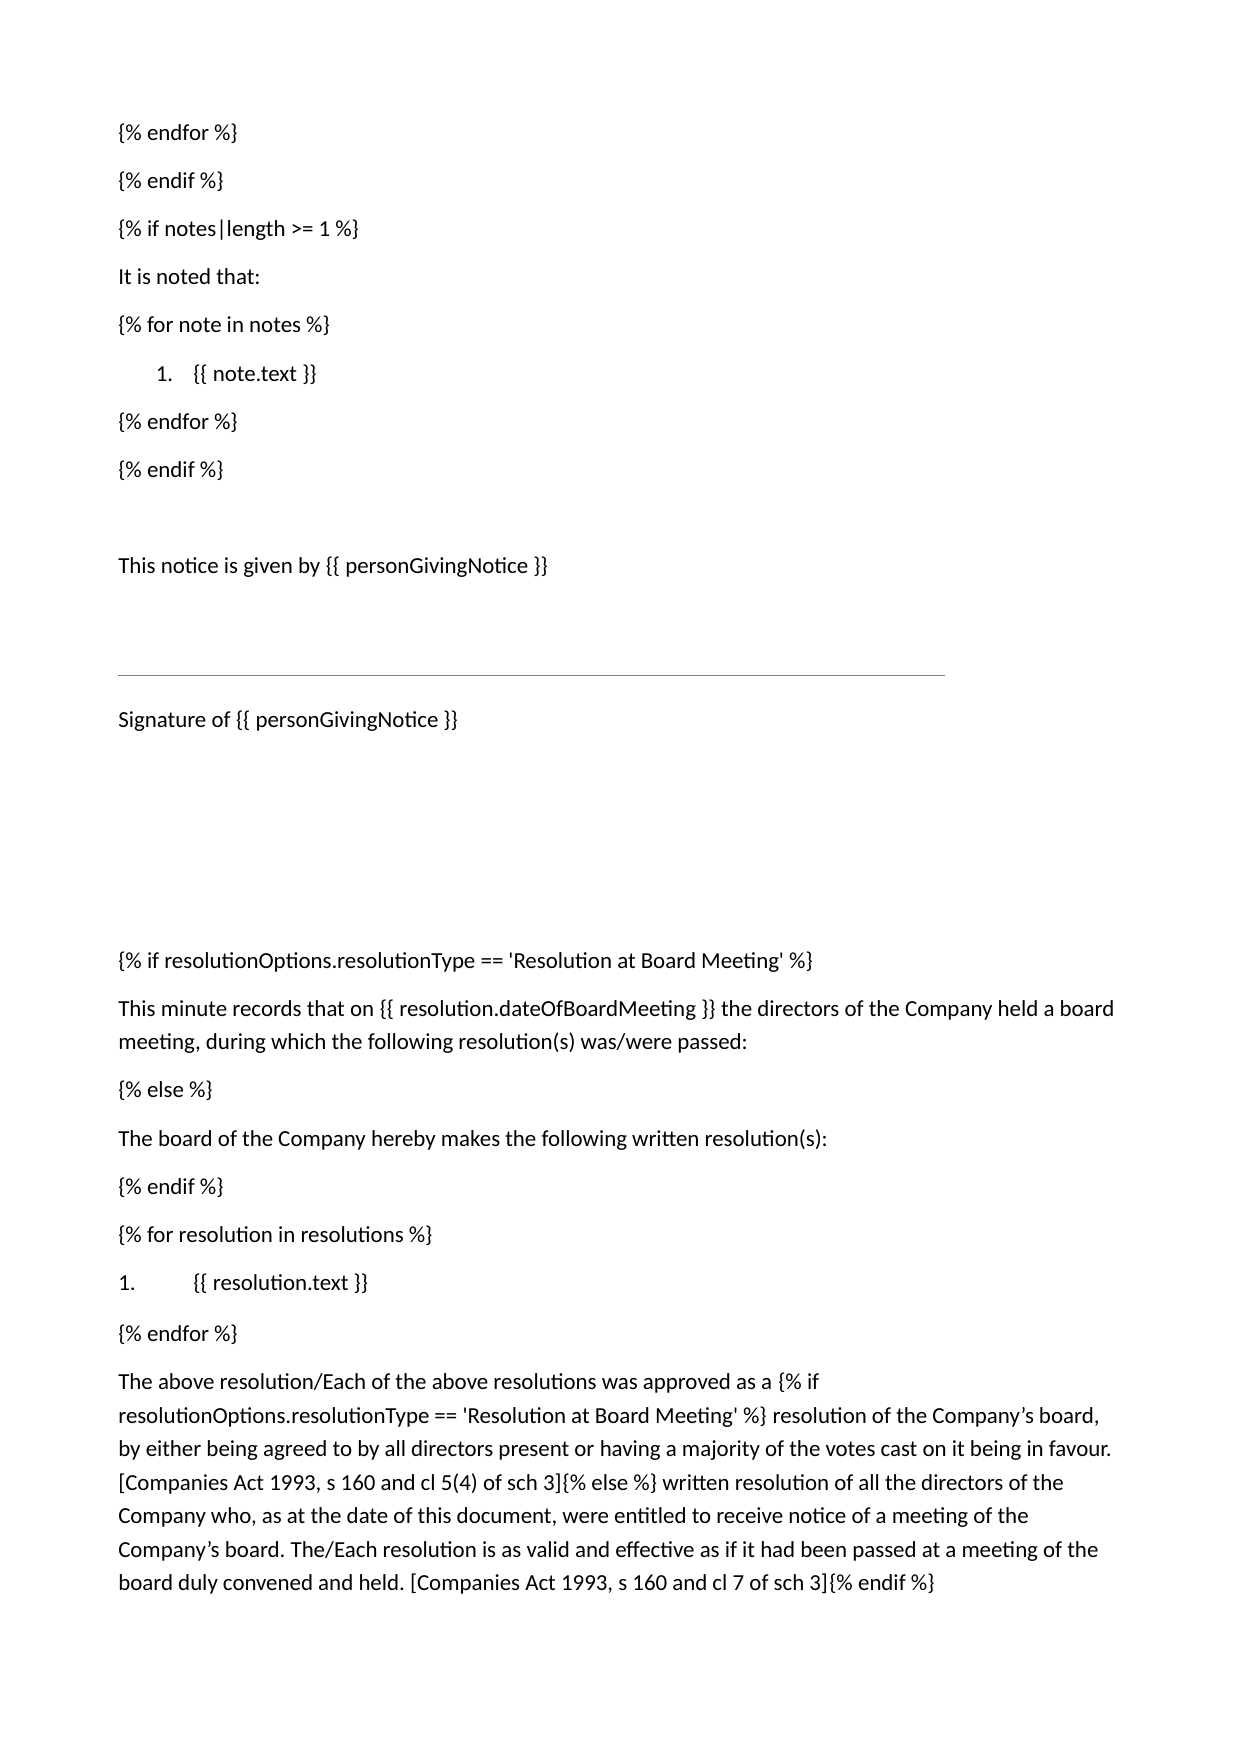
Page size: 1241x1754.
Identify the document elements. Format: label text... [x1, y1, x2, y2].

list {{ note.text }} [156, 359, 1122, 387]
list {{ resolution.text }} [118, 1268, 1122, 1296]
text {% for resolution in resolutions %} [118, 1220, 1122, 1248]
text {% if notes|length >= 1 %} [118, 214, 1122, 242]
text The above resolution/Each of the above resolutions was approved as a {% if resolutionOptions.resolutionType == 'Resolution at Board Meeting' %} resolution of the Company’s board, by either being agreed to by all directors present or having a majority of the votes cast on it being in favour. [Companies Act 1993, s 160 and cl 5(4) of sch 3]{% else %} written resolution of all the directors of the Company who, as at the date of this document, were entitled to receive notice of a meeting of the Company’s board. The/Each resolution is as valid and effective as if it had been passed at a meeting of the board duly convened and held. [Companies Act 1993, s 160 and cl 7 of sch 3]{% endif %} [118, 1367, 1122, 1596]
text {% endfor %} [118, 407, 1122, 435]
text {% for note in notes %} [118, 311, 1122, 339]
text This minute records that on {{ resolution.dateOfBoardMeeting }} the directors of the Company held a board meeting, during which the following resolution(s) was/were passed: [118, 994, 1122, 1055]
text {% endif %} [118, 1172, 1122, 1200]
text It is noted that: [118, 262, 1122, 291]
text This notice is given by {{ personGivingNotice }} [118, 551, 1122, 579]
text {% else %} [118, 1076, 1122, 1103]
text Signature of {{ personGivingNotice }} [118, 705, 1122, 733]
text {% if resolutionOptions.resolutionType == 'Resolution at Board Meeting' %} [118, 946, 1122, 974]
text The board of the Company hereby makes the following written resolution(s): [118, 1124, 1122, 1152]
text {% endif %} [118, 455, 1122, 483]
text {% endfor %} [118, 118, 1122, 146]
text {% endif %} [118, 166, 1122, 194]
text {% endfor %} [118, 1319, 1122, 1347]
